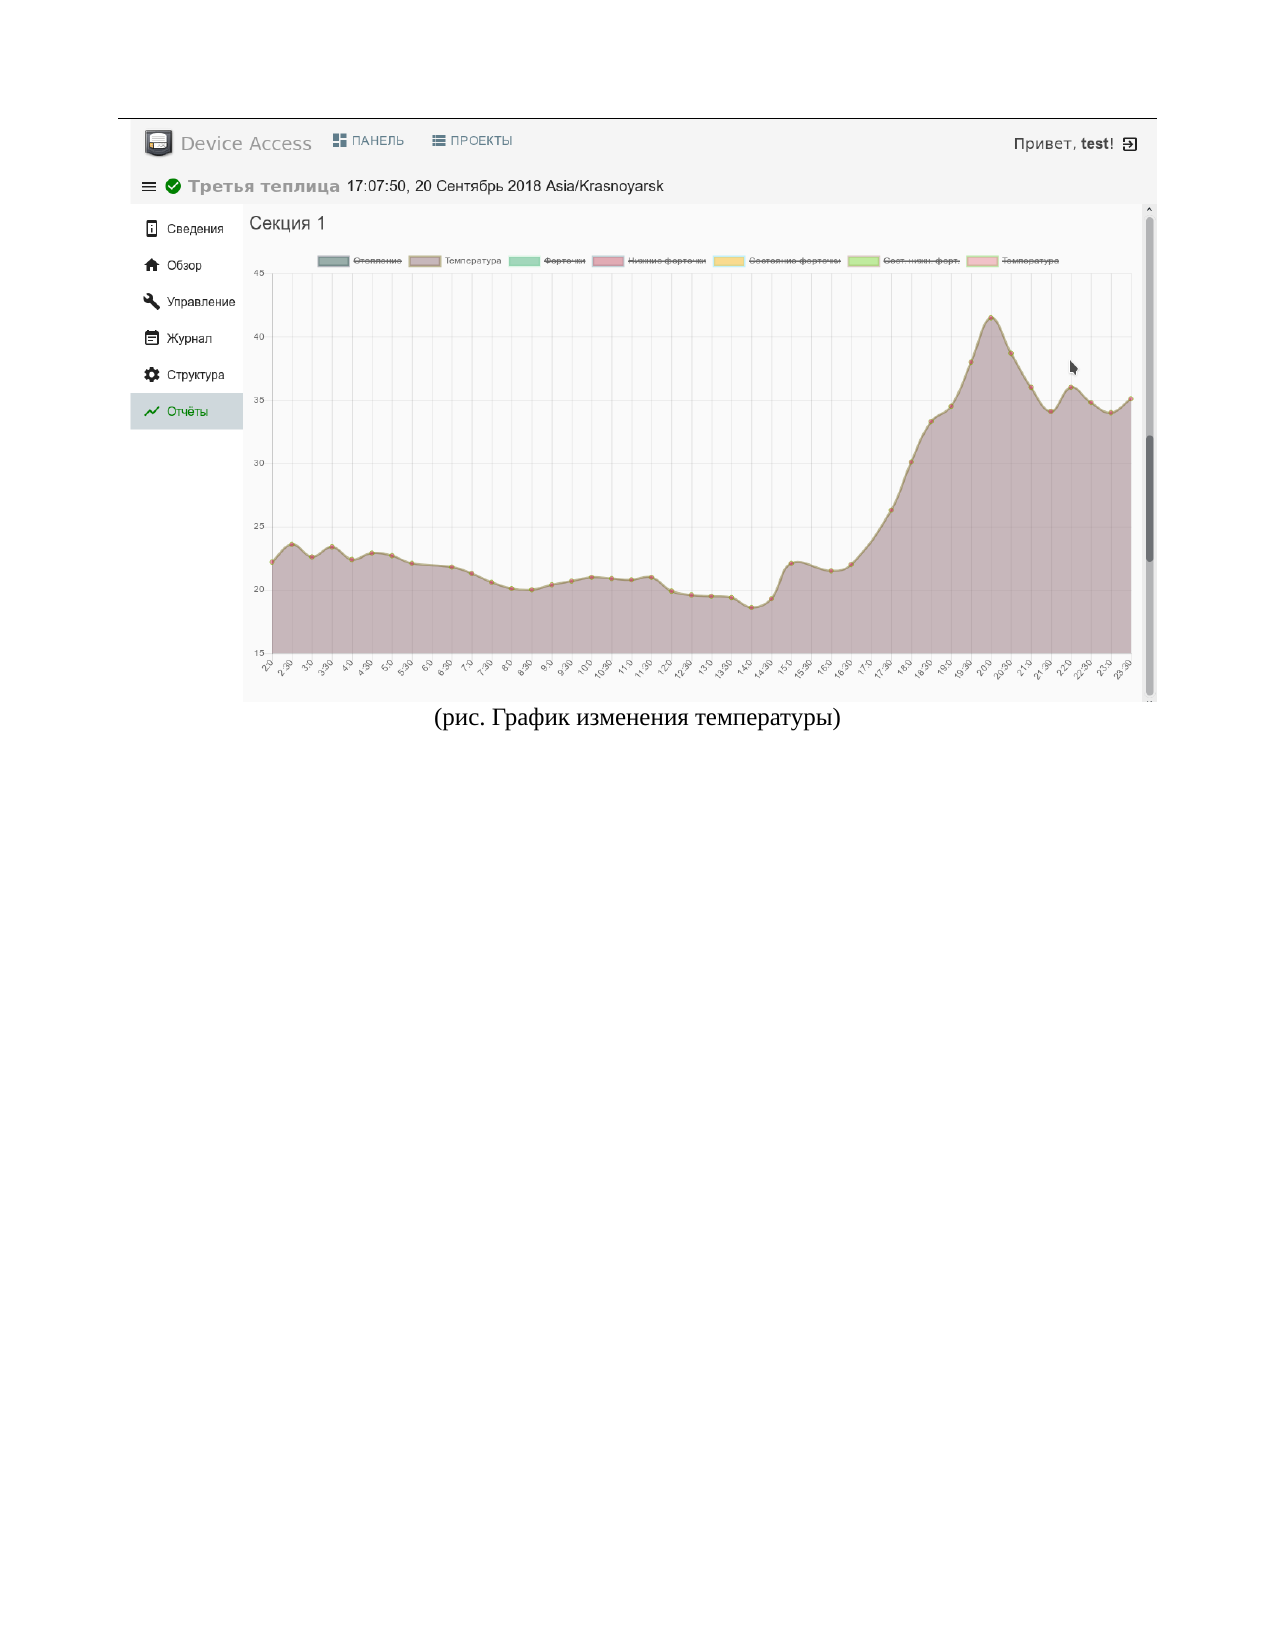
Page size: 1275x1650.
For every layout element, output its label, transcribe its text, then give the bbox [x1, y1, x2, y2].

picture [118, 118, 1157, 702]
text (рис. График изменения температуры) [118, 702, 1157, 731]
